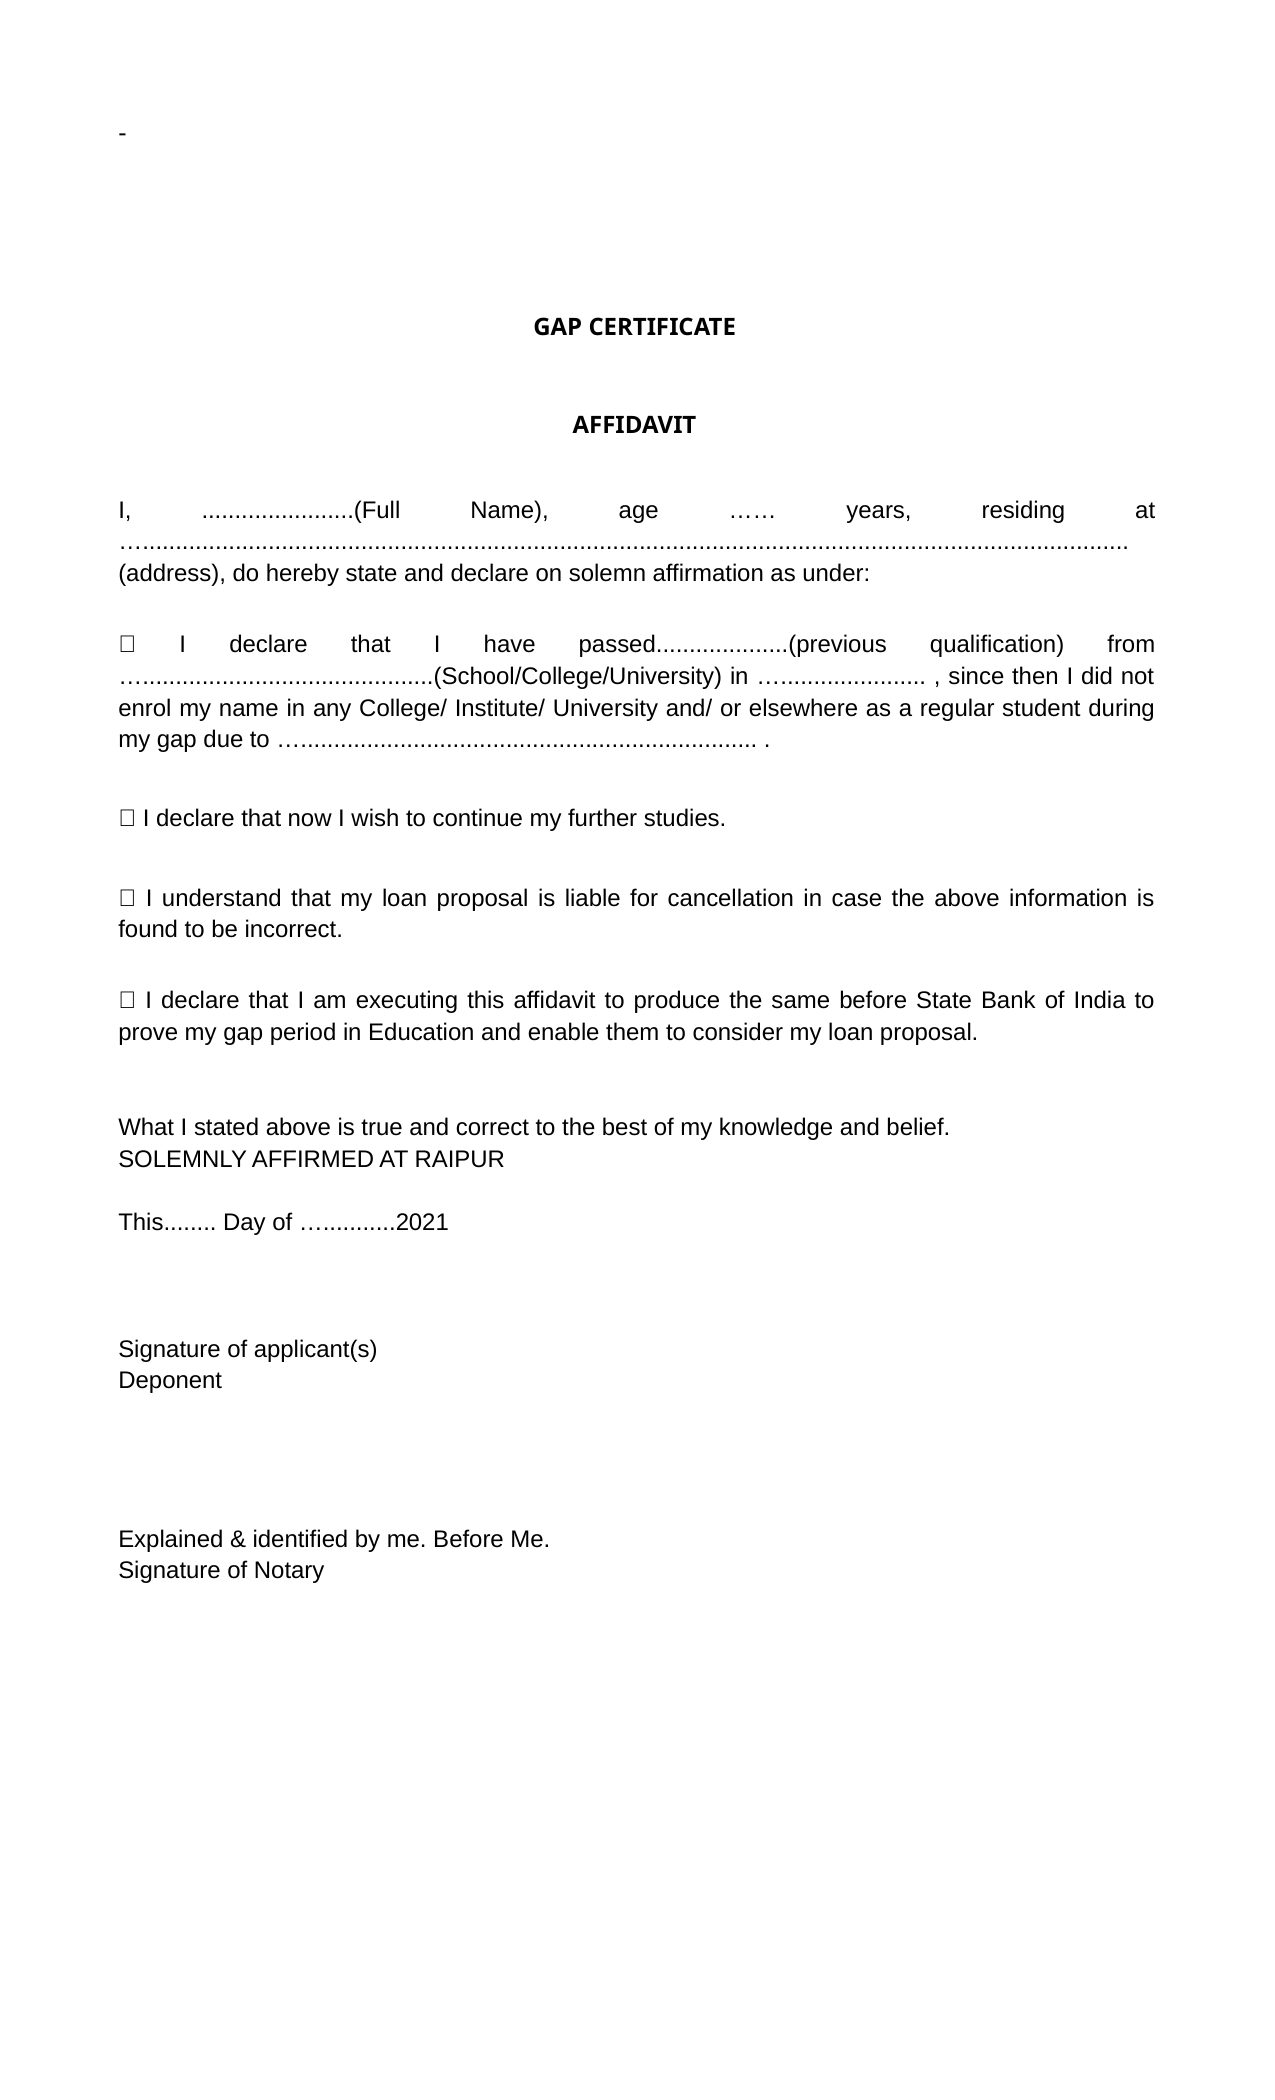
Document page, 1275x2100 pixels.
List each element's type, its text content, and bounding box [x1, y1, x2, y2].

text - [118, 118, 1157, 147]
text SOLEMNLY AFFIRMED AT RAIPUR [118, 1145, 1157, 1172]
text Signature of Notary [118, 1556, 1157, 1584]
text AFFIDAVIT [118, 408, 1157, 440]
text  I declare that I am executing this affidavit to produce the same before State Bank of India to prove my gap period in Education and enable them to consider my loan proposal. [118, 986, 1157, 1046]
text  I declare that I have passed....................(previous qualification) from …............................................(School/College/University) in …...................... , since then I did not enrol my name in any College/ Institute/ University and/ or elsewhere as a regular student during my gap due to …..................................................................... . [118, 630, 1157, 753]
text  I understand that my loan proposal is liable for cancellation in case the above information is found to be incorrect. [118, 883, 1157, 943]
text  I declare that now I wish to continue my further studies. [118, 804, 1157, 832]
text Deponent [118, 1366, 1157, 1394]
text Explained & identified by me. Before Me. [118, 1525, 1157, 1552]
text This........ Day of …...........2021 [118, 1208, 1157, 1236]
text What I stated above is true and correct to the best of my knowledge and belief. [118, 1113, 1157, 1141]
text I, .......................(Full Name), age …… years, residing at …..................................................................................................................................................... (address), do hereby state and declare on solemn affirmation as under: [118, 496, 1157, 586]
text Signature of applicant(s) [118, 1335, 1157, 1362]
text GAP CERTIFICATE [118, 310, 1157, 342]
